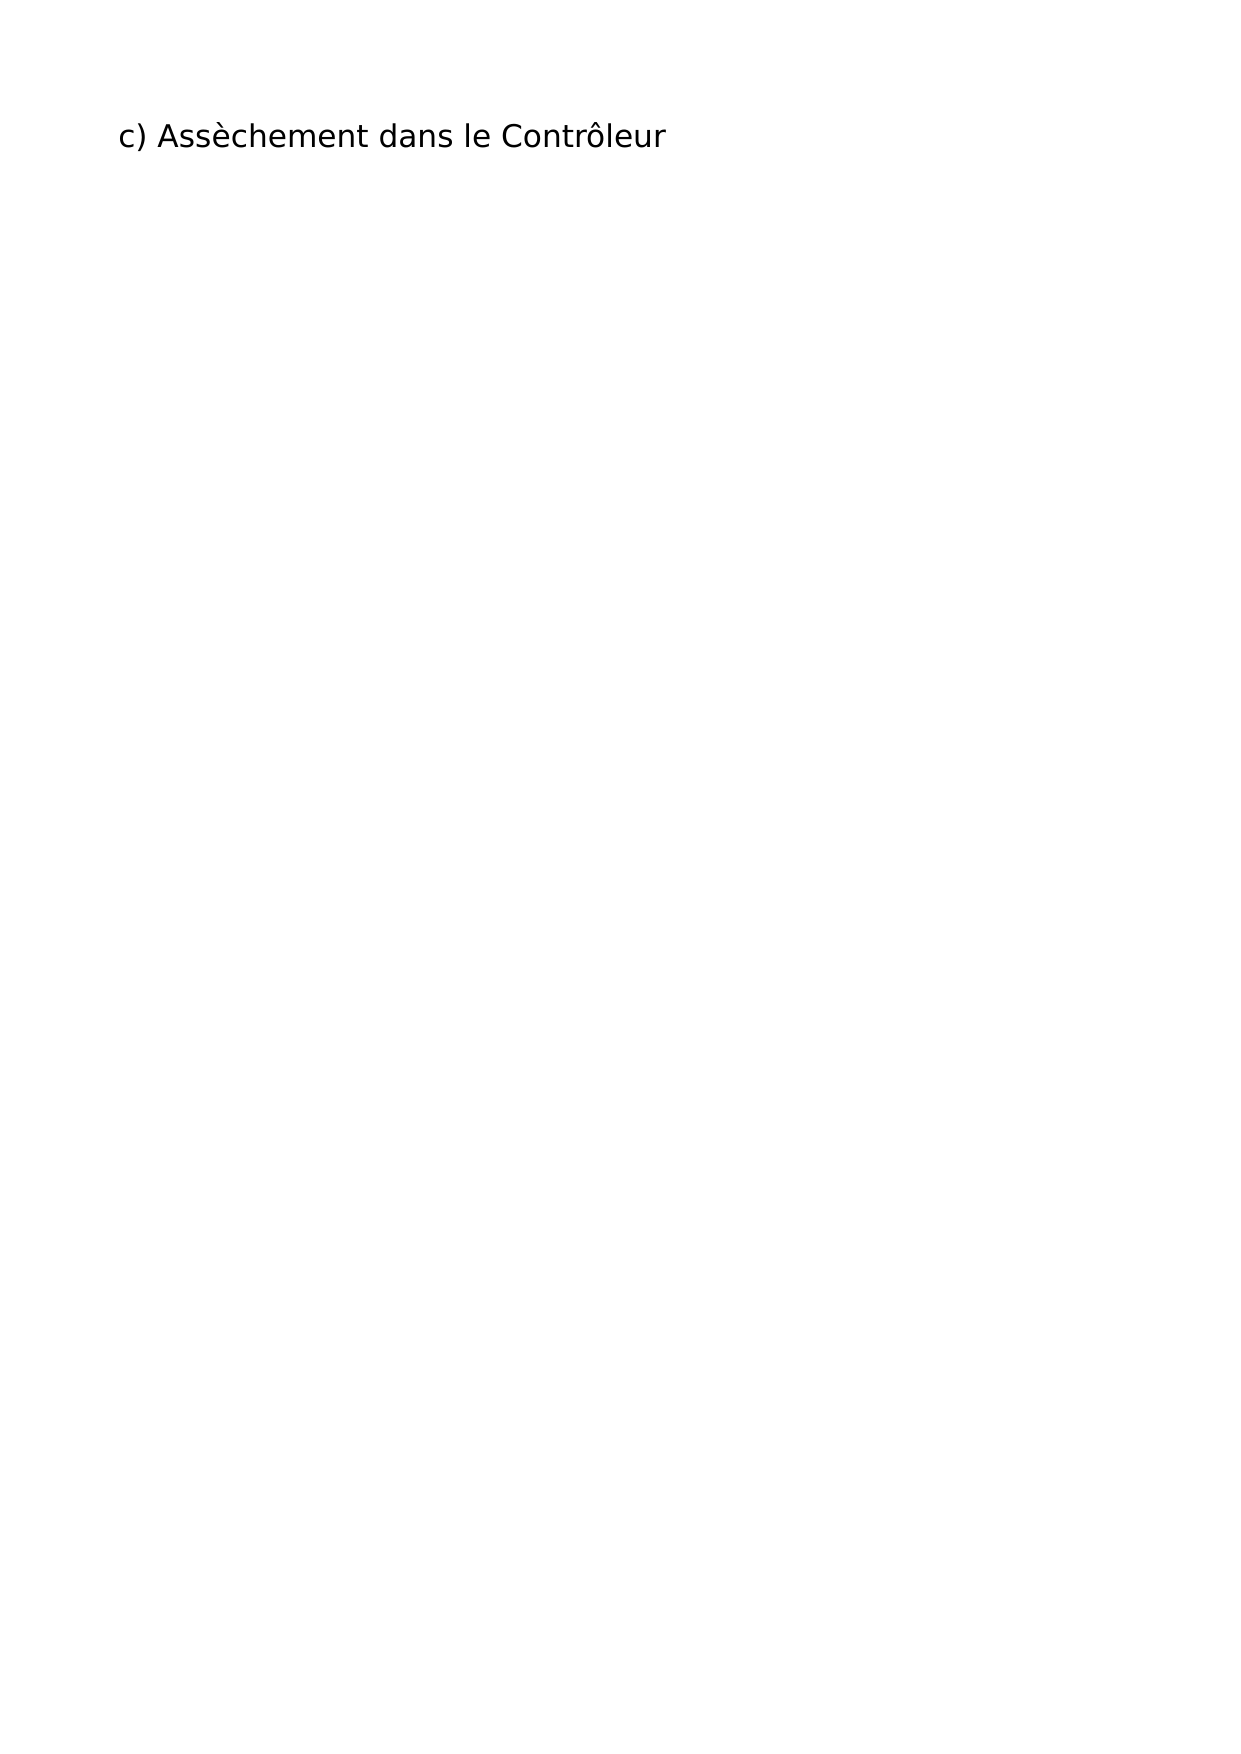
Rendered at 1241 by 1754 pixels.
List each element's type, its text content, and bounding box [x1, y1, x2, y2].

text c) Assèchement dans le Contrôleur [118, 118, 1122, 154]
